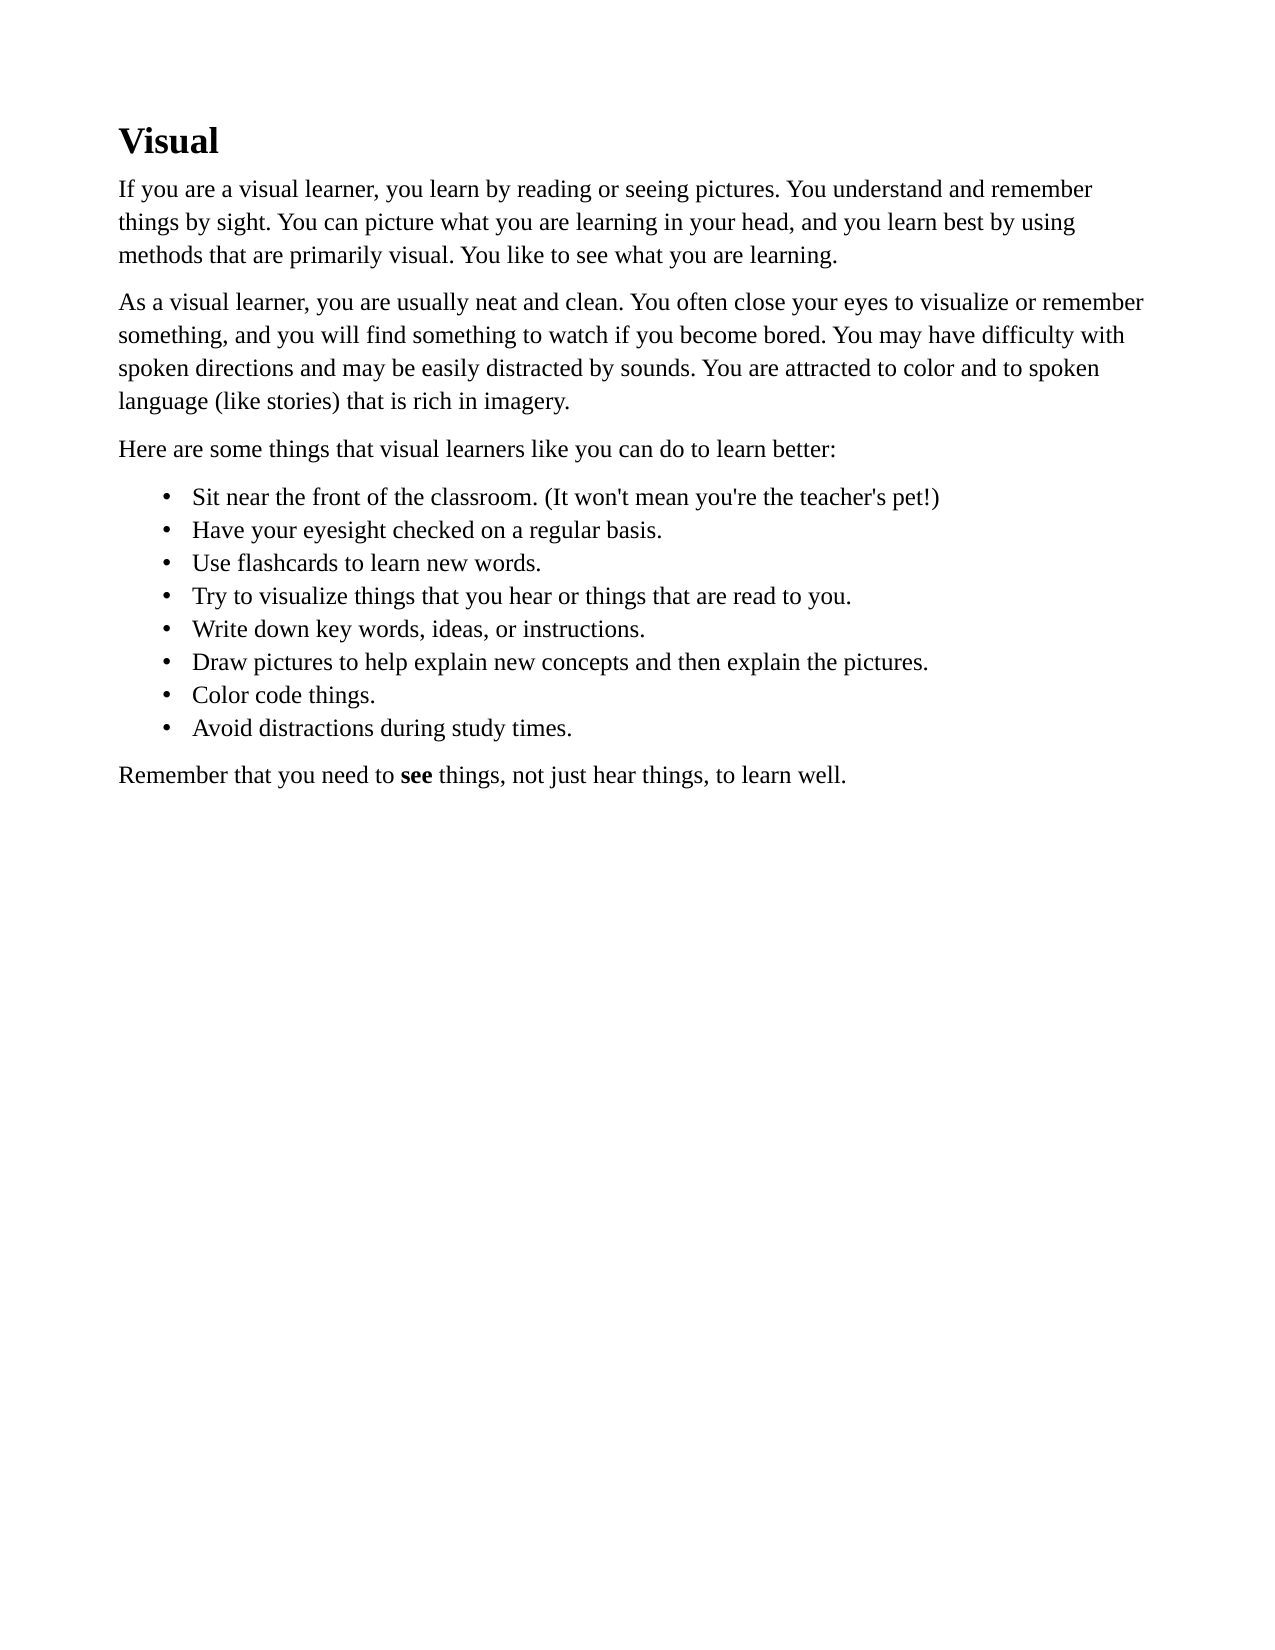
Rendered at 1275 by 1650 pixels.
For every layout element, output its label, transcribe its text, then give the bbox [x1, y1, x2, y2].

list Color code things. [162, 680, 1157, 708]
list Write down key words, ideas, or instructions. [162, 614, 1157, 642]
list Have your eyesight checked on a regular basis. [162, 515, 1157, 543]
list Draw pictures to help explain new concepts and then explain the pictures. [162, 647, 1157, 676]
list Avoid distractions during study times. [162, 713, 1157, 742]
subtitle Visual [118, 118, 1157, 161]
list Sit near the front of the classroom. (It won't mean you're the teacher's pet!) [162, 482, 1157, 510]
list Use flashcards to learn new words. [162, 548, 1157, 576]
text Here are some things that visual learners like you can do to learn better: [118, 434, 1157, 463]
text If you are a visual learner, you learn by reading or seeing pictures. You understand and remember things by sight. You can picture what you are learning in your head, and you learn best by using methods that are primarily visual. You like to see what you are learning. [118, 174, 1157, 268]
text As a visual learner, you are usually neat and clean. You often close your eyes to visualize or remember something, and you will find something to watch if you become bored. You may have difficulty with spoken directions and may be easily distracted by sounds. You are attracted to color and to spoken language (like stories) that is rich in imagery. [118, 287, 1157, 415]
text Remember that you need to see things, not just hear things, to learn well. [118, 760, 1157, 789]
list Try to visualize things that you hear or things that are read to you. [162, 581, 1157, 609]
